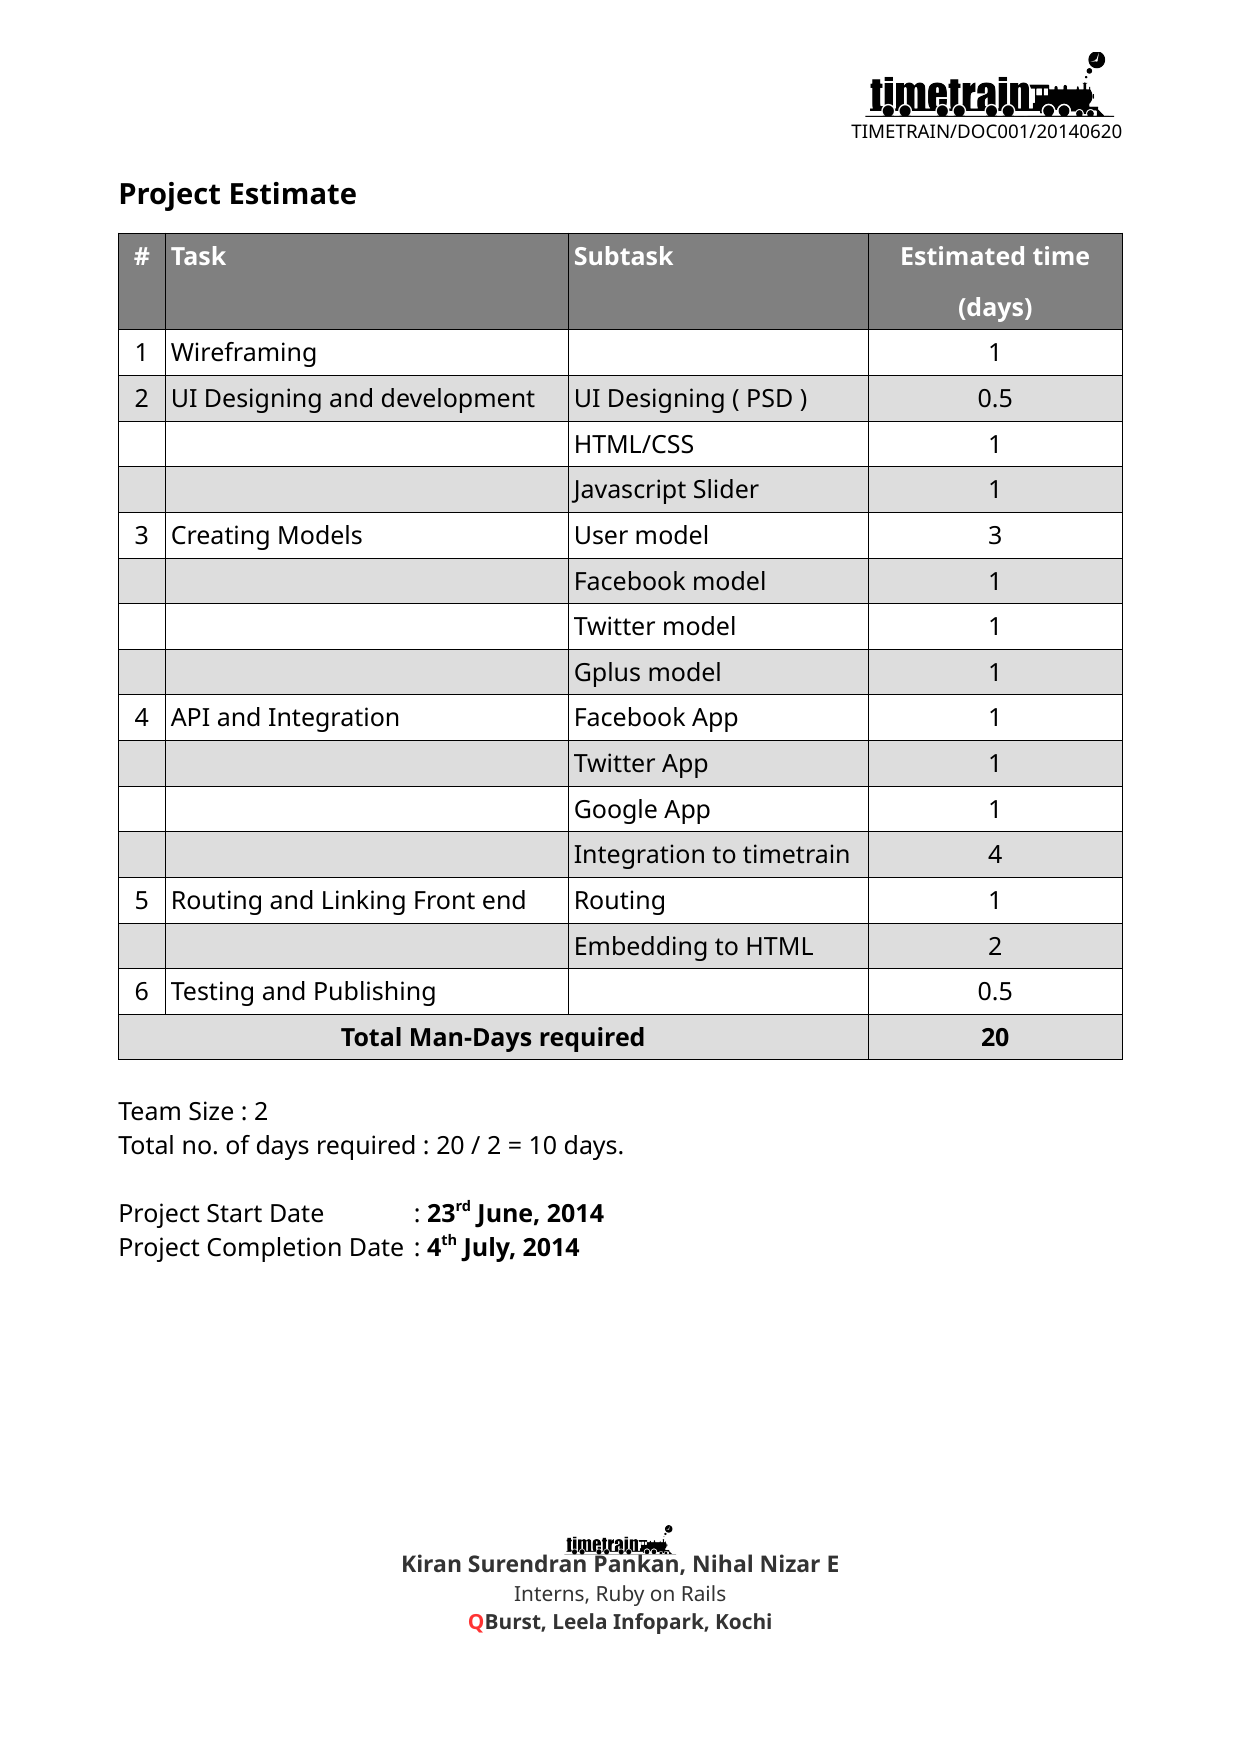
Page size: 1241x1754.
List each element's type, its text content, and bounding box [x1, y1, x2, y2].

table_cell 2 [869, 924, 1122, 968]
table_cell [166, 467, 568, 512]
table_cell 4 [119, 695, 165, 740]
table_cell 3 [869, 513, 1122, 557]
table_cell 4 [869, 832, 1122, 877]
table_cell [119, 559, 165, 603]
table_cell [569, 330, 868, 375]
table_cell 1 [869, 741, 1122, 786]
table_cell User model [569, 513, 868, 557]
table_cell 0.5 [869, 376, 1122, 421]
table_cell 1 [869, 422, 1122, 466]
table_cell API and Integration [166, 695, 568, 740]
table_cell [119, 422, 165, 466]
table_cell HTML/CSS [569, 422, 868, 466]
table_cell 2 [119, 376, 165, 421]
picture [865, 52, 1115, 118]
table_cell [119, 467, 165, 512]
text Team Size : 2 [118, 1093, 1122, 1127]
table_cell [166, 559, 568, 603]
table_cell [119, 832, 165, 877]
table_cell Facebook App [569, 695, 868, 740]
picture [564, 1525, 677, 1555]
table_cell [119, 924, 165, 968]
table_cell Creating Models [166, 513, 568, 557]
table_cell 1 [119, 330, 165, 375]
table_cell [166, 924, 568, 968]
table_cell 1 [869, 559, 1122, 603]
table_cell [166, 604, 568, 649]
table_cell 20 [869, 1015, 1122, 1059]
table_cell 1 [869, 467, 1122, 512]
text Project Completion Date : 4th July, 2014 [118, 1230, 1122, 1264]
table_cell UI Designing and development [166, 376, 568, 421]
text Project Start Date : 23rd June, 2014 [118, 1196, 1122, 1230]
table_cell [166, 650, 568, 694]
table_cell 0.5 [869, 969, 1122, 1014]
text Total no. of days required : 20 / 2 = 10 days. [118, 1127, 1122, 1162]
table_header Task [166, 234, 568, 329]
table_cell 5 [119, 878, 165, 922]
table_cell [119, 741, 165, 786]
table_cell Facebook model [569, 559, 868, 603]
table_cell 6 [119, 969, 165, 1014]
table_cell Embedding to HTML [569, 924, 868, 968]
table_cell UI Designing ( PSD ) [569, 376, 868, 421]
table_cell Twitter App [569, 741, 868, 786]
table_cell 1 [869, 650, 1122, 694]
table_cell 1 [869, 330, 1122, 375]
table_cell Integration to timetrain [569, 832, 868, 877]
table_cell [166, 741, 568, 786]
table_cell Twitter model [569, 604, 868, 649]
table_header Estimated time (days) [869, 234, 1122, 329]
table_cell [166, 422, 568, 466]
table_cell Testing and Publishing [166, 969, 568, 1014]
text Project Estimate [118, 173, 1122, 213]
table_cell Javascript Slider [569, 467, 868, 512]
table_cell Routing and Linking Front end [166, 878, 568, 922]
table_cell 1 [869, 787, 1122, 831]
table_cell [119, 787, 165, 831]
table_cell [569, 969, 868, 1014]
table_cell Routing [569, 878, 868, 922]
table_cell [166, 832, 568, 877]
table_cell [119, 604, 165, 649]
table_cell Gplus model [569, 650, 868, 694]
table_header Subtask [569, 234, 868, 329]
table_cell 1 [869, 878, 1122, 922]
table_cell Wireframing [166, 330, 568, 375]
table_cell Google App [569, 787, 868, 831]
table_header # [119, 234, 165, 329]
table_cell 1 [869, 695, 1122, 740]
table_cell Total Man-Days required [119, 1015, 868, 1059]
table_cell 3 [119, 513, 165, 557]
table_cell [166, 787, 568, 831]
table_cell [119, 650, 165, 694]
table_cell 1 [869, 604, 1122, 649]
